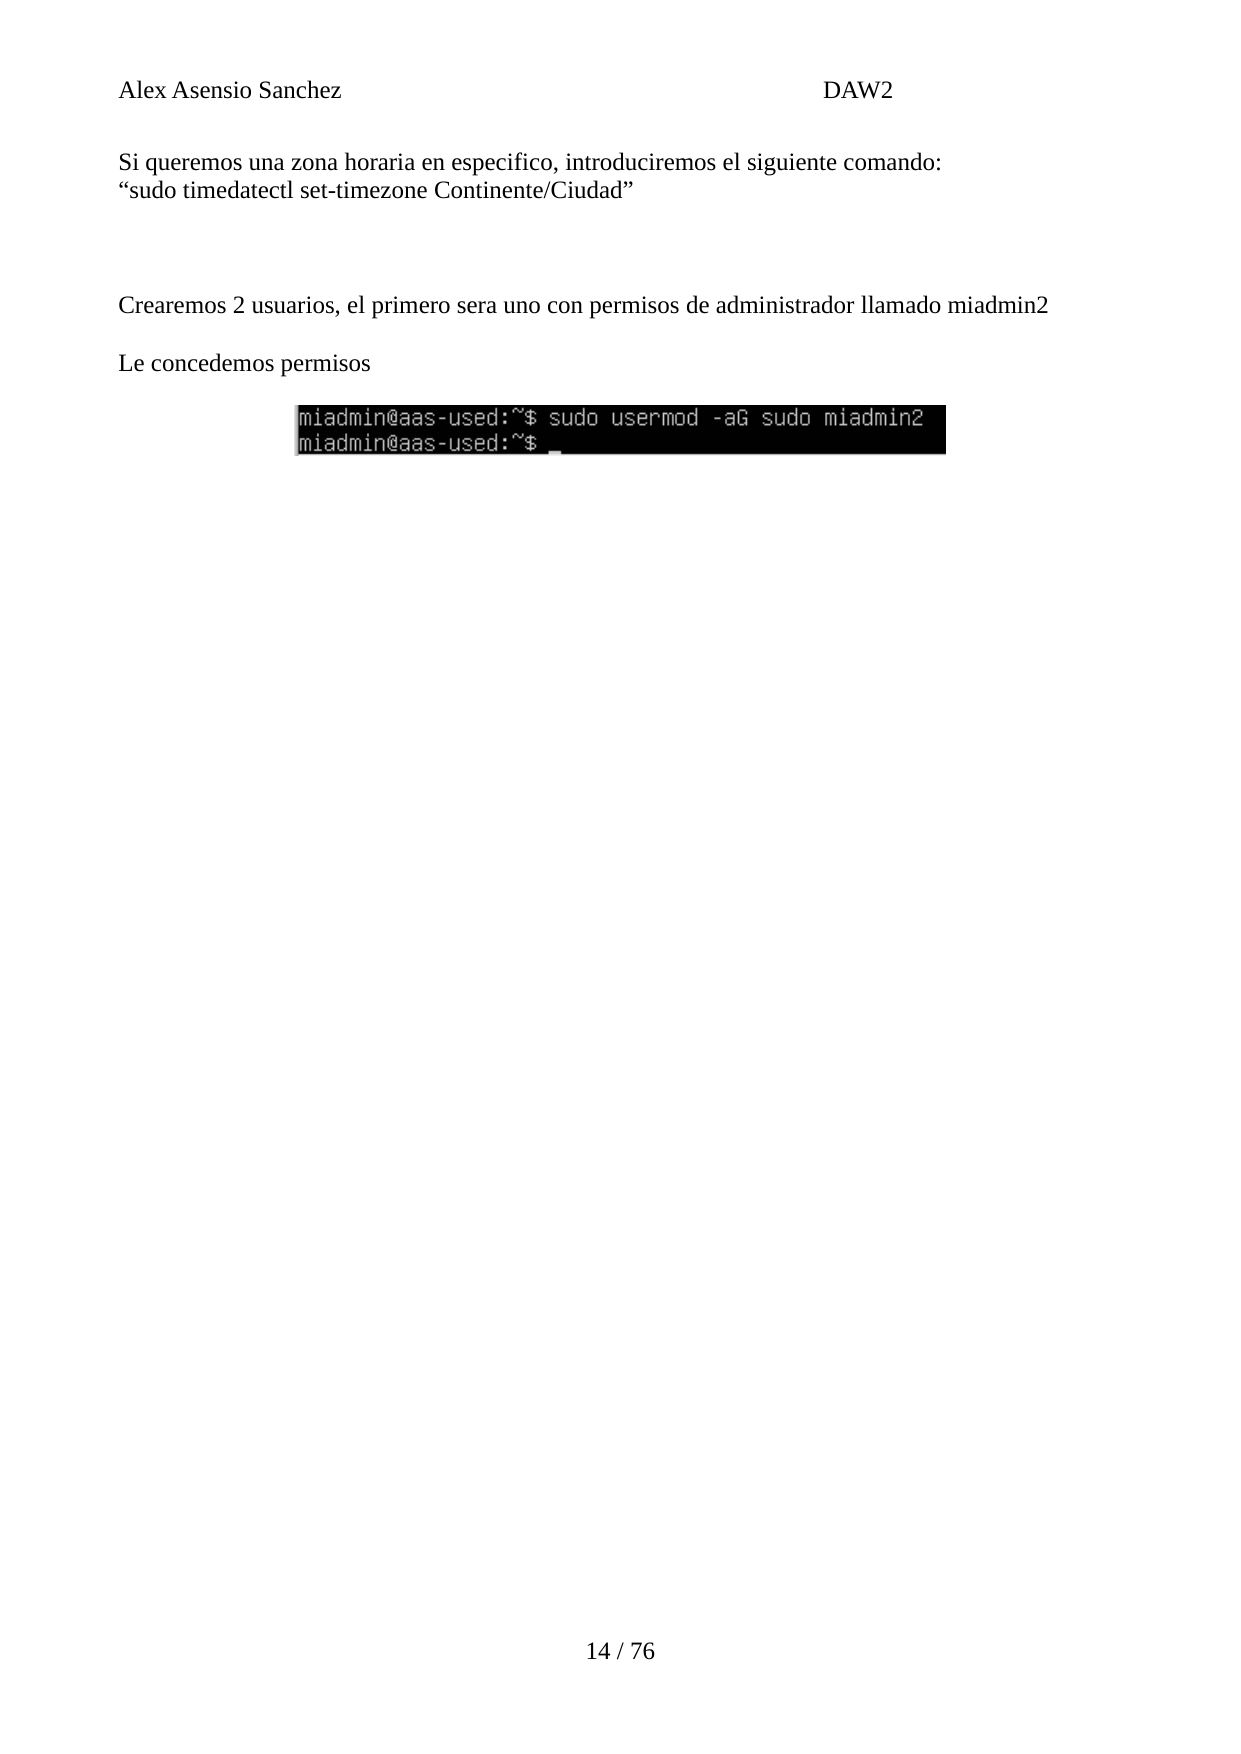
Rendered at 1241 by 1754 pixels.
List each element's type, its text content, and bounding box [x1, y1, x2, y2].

text Si queremos una zona horaria en especifico, introduciremos el siguiente comando: [118, 147, 1122, 176]
picture [294, 405, 946, 456]
text Le concedemos permisos [118, 348, 1122, 377]
text Crearemos 2 usuarios, el primero sera uno con permisos de administrador llamado miadmin2 [118, 291, 1122, 319]
text “sudo timedatectl set-timezone Continente/Ciudad” [118, 176, 1122, 204]
